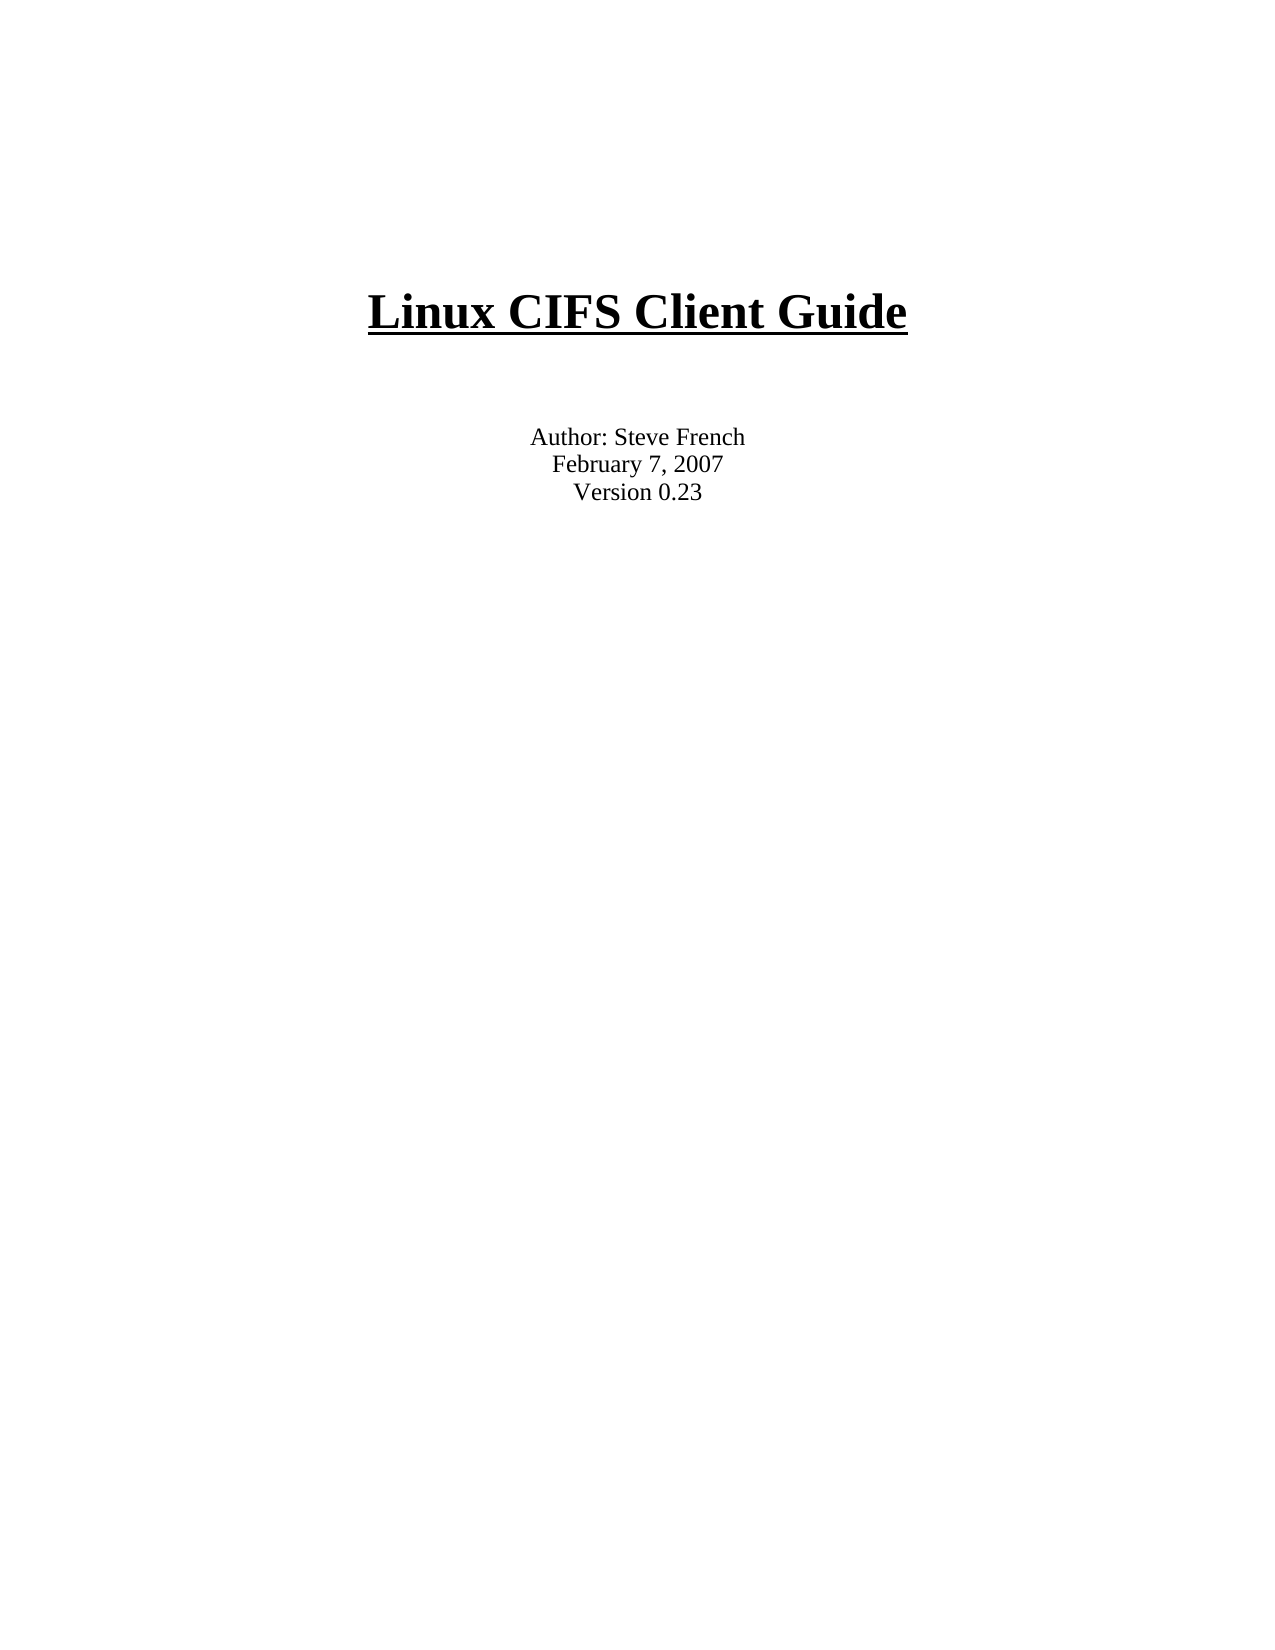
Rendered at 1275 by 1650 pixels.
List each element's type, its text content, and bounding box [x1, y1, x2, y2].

text Linux CIFS Client Guide [118, 284, 1157, 340]
text February 7, 2007 [118, 451, 1157, 478]
text Author: Steve French [118, 423, 1157, 451]
text Version 0.22 [118, 478, 1157, 506]
